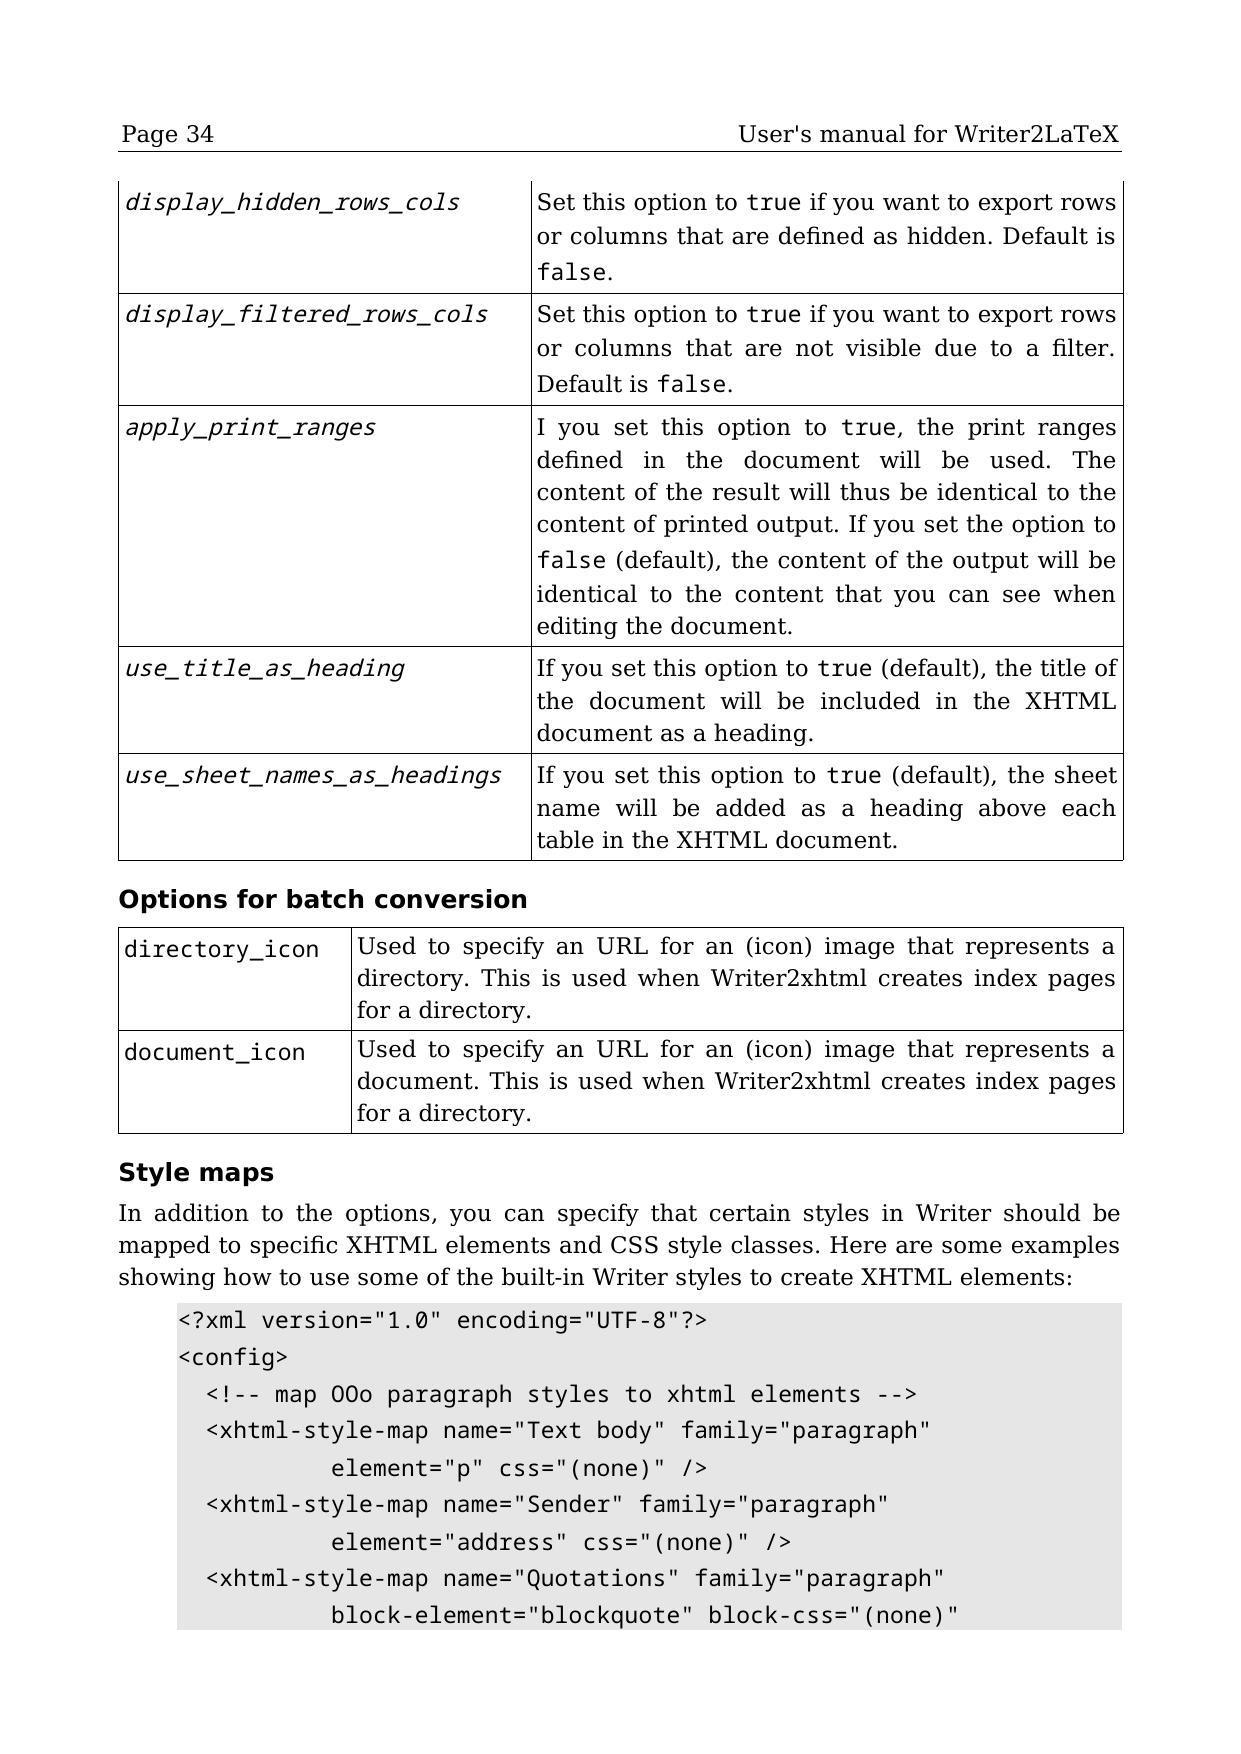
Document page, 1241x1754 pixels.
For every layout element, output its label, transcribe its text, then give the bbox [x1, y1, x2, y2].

table_cell If you set this option to true (default), the title of the document will be included in the XHTML document as a heading. [532, 647, 1123, 753]
text element="address" css="(none)" /> [177, 1525, 1122, 1556]
table_cell Set this option to true if you want to export rows or columns that are not visible due to a filter. Default is false. [532, 294, 1123, 405]
table_cell display_filtered_rows_cols [119, 294, 531, 405]
table_cell apply_print_ranges [119, 406, 531, 646]
table_header directory_icon [119, 928, 351, 1030]
table_cell use_title_as_heading [119, 647, 531, 753]
text <xhtml-style-map name="Sender" family="paragraph" [177, 1488, 1122, 1519]
table_cell If you set this option to true (default), the sheet name will be added as a heading above each table in the XHTML document. [532, 754, 1123, 860]
table_cell document_icon [119, 1031, 351, 1133]
subtitle Style maps [118, 1158, 1122, 1187]
text <xhtml-style-map name="Text body" family="paragraph" [177, 1414, 1122, 1446]
table_cell use_sheet_names_as_headings [119, 754, 531, 860]
table_cell display_hidden_rows_cols [119, 181, 531, 293]
text block-element="blockquote" block-css="(none)" [177, 1599, 1122, 1630]
text <xhtml-style-map name="Quotations" family="paragraph" [177, 1562, 1122, 1593]
text <?xml version="1.0" encoding="UTF-8"?> [177, 1303, 1122, 1334]
table_cell I you set this option to true, the print ranges defined in the document will be used. The content of the result will thus be identical to the content of printed output. If you set the option to false (default), the content of the output will be identical to the content that you can see when editing the document. [532, 406, 1123, 646]
text element="p" css="(none)" /> [177, 1451, 1122, 1482]
text <!-- map OOo paragraph styles to xhtml elements --> [177, 1377, 1122, 1408]
subtitle Options for batch conversion [118, 885, 1122, 914]
text <config> [177, 1341, 1122, 1372]
table_cell Set this option to true if you want to export rows or columns that are defined as hidden. Default is false. [532, 181, 1123, 293]
table_cell Used to specify an URL for an (icon) image that represents a document. This is used when Writer2xhtml creates index pages for a directory. [352, 1031, 1123, 1133]
text In addition to the options, you can specify that certain styles in Writer should be mapped to specific XHTML elements and CSS style classes. Here are some examples showing how to use some of the built-in Writer styles to create XHTML elements: [118, 1199, 1122, 1291]
table_header Used to specify an URL for an (icon) image that represents a directory. This is used when Writer2xhtml creates index pages for a directory. [352, 928, 1123, 1030]
